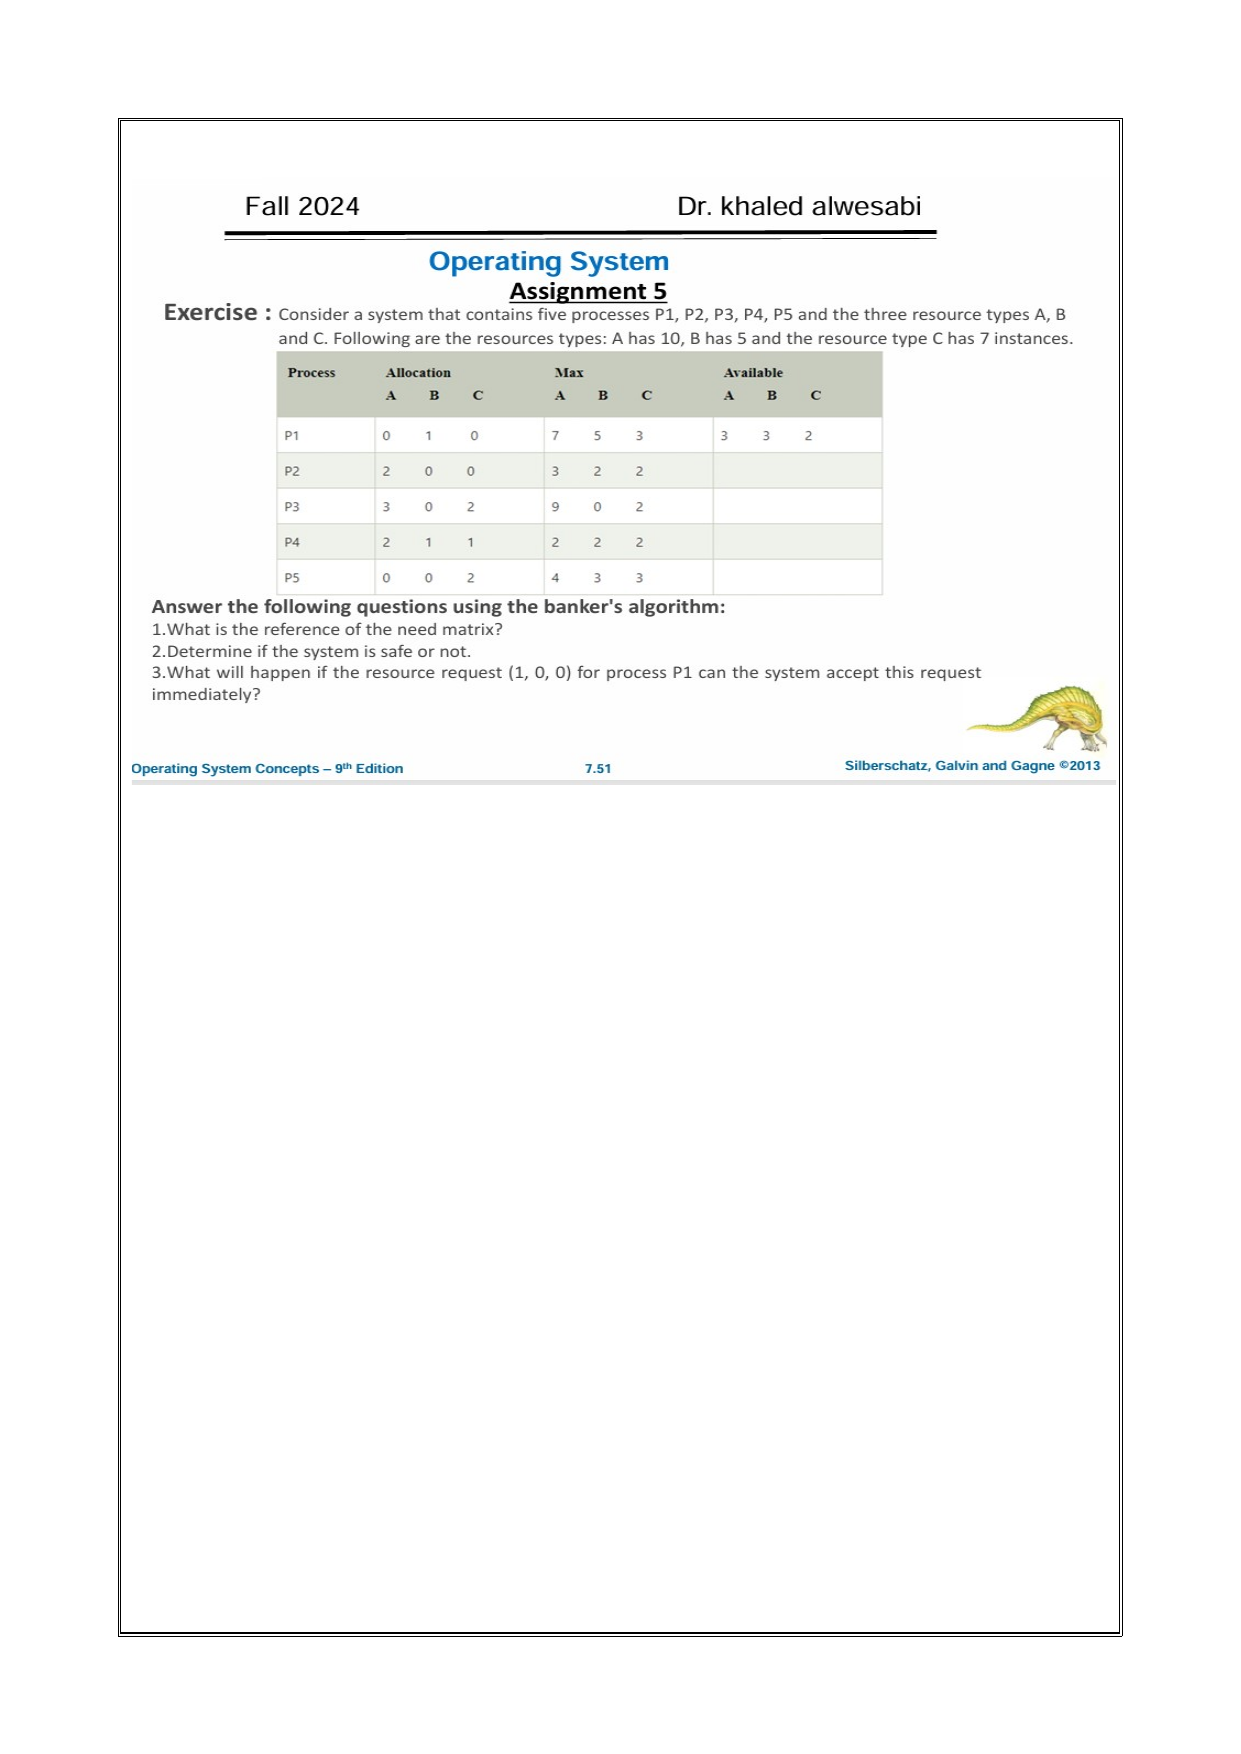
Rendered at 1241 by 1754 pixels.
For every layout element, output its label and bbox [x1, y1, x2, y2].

picture [131, 177, 1117, 785]
